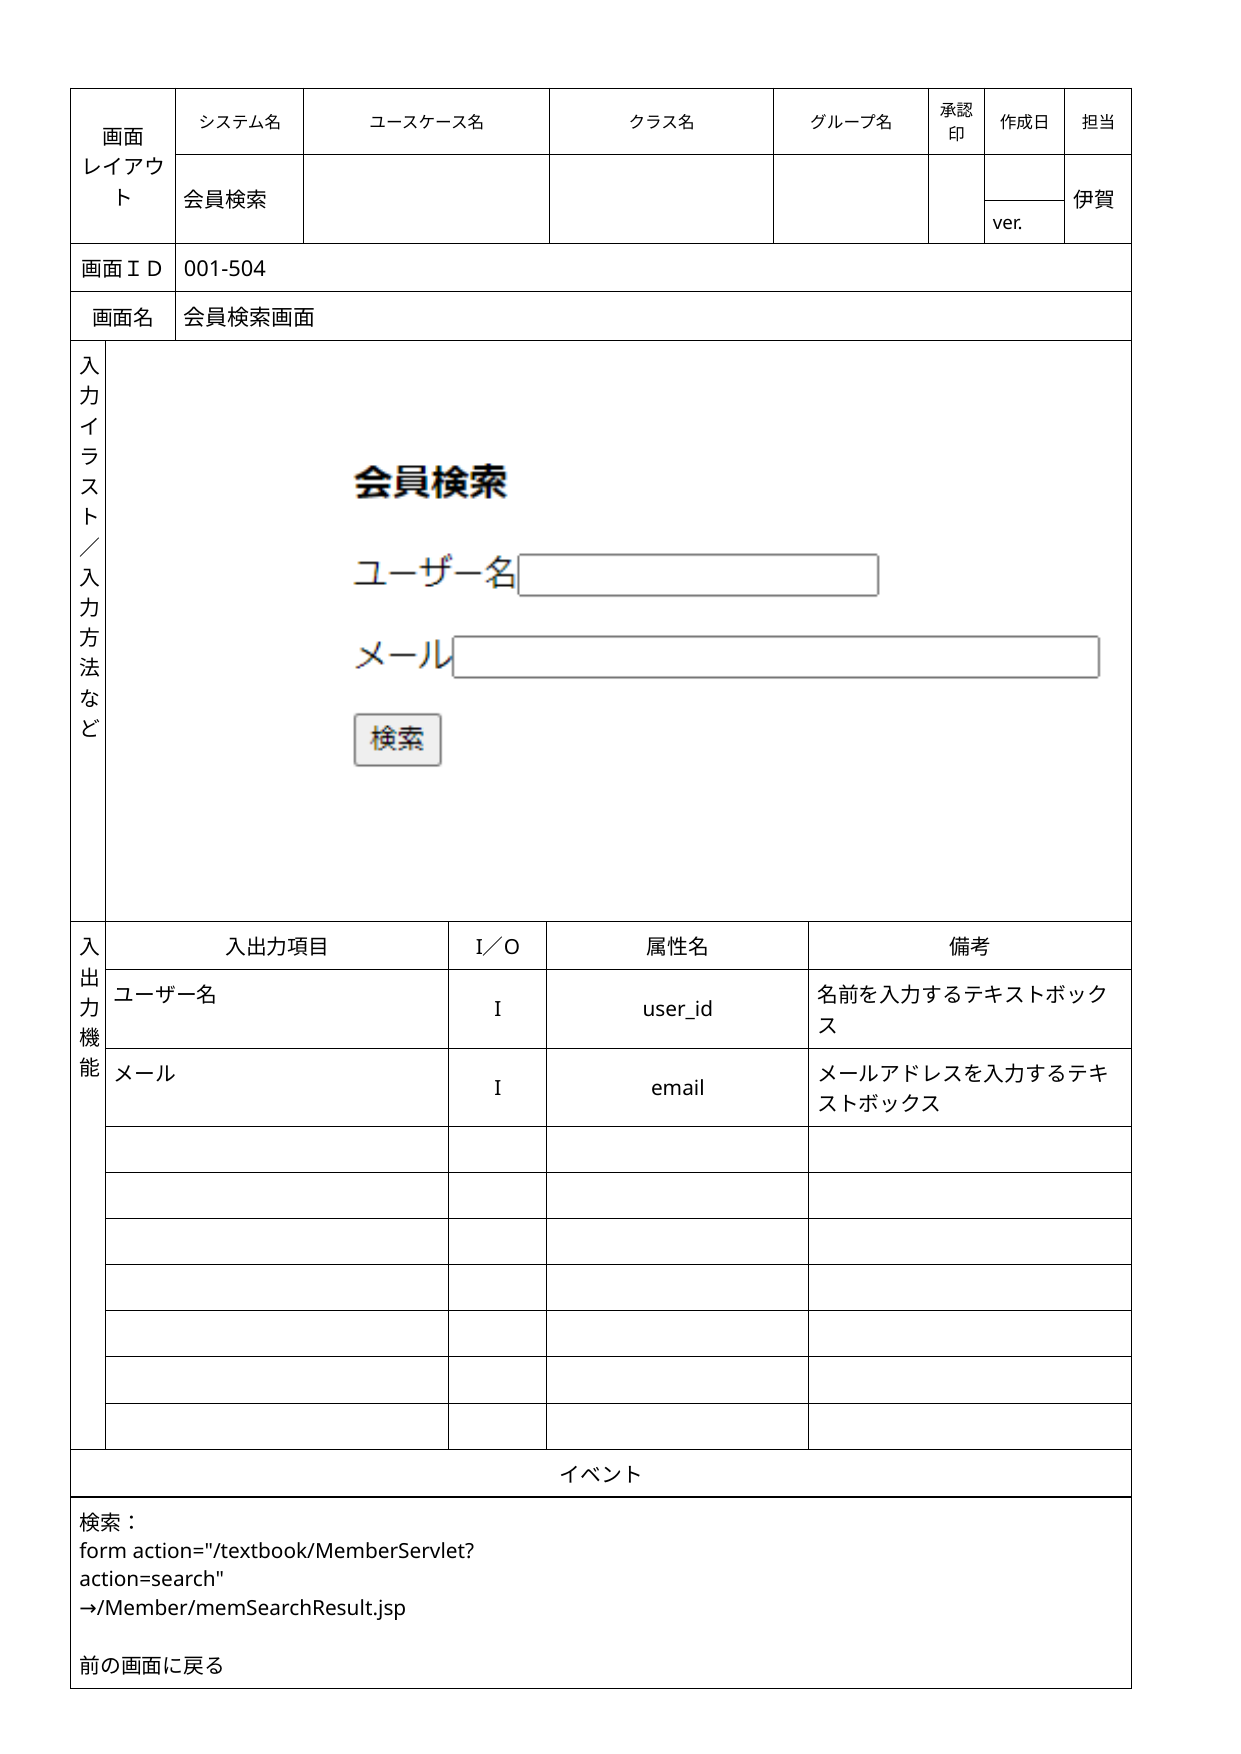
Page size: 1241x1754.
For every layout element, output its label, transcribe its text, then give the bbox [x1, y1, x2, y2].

table_cell [809, 1265, 1131, 1310]
table_cell [809, 1173, 1131, 1218]
table_cell [304, 155, 549, 243]
table_cell 名前を入力するテキストボックス [809, 970, 1131, 1047]
table_header システム名 [176, 89, 303, 153]
table_cell I [449, 970, 546, 1047]
table_cell [774, 155, 928, 243]
table_cell ユーザー名 [106, 970, 448, 1047]
table_cell [106, 1127, 448, 1172]
table_cell [547, 1357, 808, 1402]
table_cell I [449, 1049, 546, 1126]
table_cell [547, 1127, 808, 1172]
table_cell [809, 1127, 1131, 1172]
table_cell 備考 [809, 922, 1131, 969]
table_cell [449, 1219, 546, 1264]
table_cell [449, 1127, 546, 1172]
table_cell [547, 1219, 808, 1264]
table_cell 会員検索 [176, 155, 303, 243]
table_cell [449, 1173, 546, 1218]
table_header 承認印 [929, 89, 984, 153]
table_cell [449, 1311, 546, 1356]
table_cell 画面名 [71, 292, 175, 340]
table_cell [809, 1357, 1131, 1402]
table_cell I／O [449, 922, 546, 969]
table_cell [547, 1404, 808, 1448]
table_cell イベント [71, 1450, 1131, 1496]
table_header グループ名 [774, 89, 928, 153]
table_cell 属性名 [547, 922, 808, 969]
table_cell メールアドレスを入力するテキストボックス [809, 1049, 1131, 1126]
table_cell 伊賀 [1065, 155, 1131, 243]
table_header ユースケース名 [304, 89, 549, 153]
table_cell [106, 1357, 448, 1402]
table_cell [106, 1311, 448, 1356]
table_cell email [547, 1049, 808, 1126]
table_cell [547, 1311, 808, 1356]
table_cell [106, 341, 1131, 921]
table_cell 001-504 [176, 244, 1131, 291]
table_cell 検索： form action="/textbook/MemberServlet? action=search" →/Member/memSearchResult.jsp 前の画面に戻る [71, 1498, 1131, 1688]
table_cell [809, 1404, 1131, 1448]
table_header クラス名 [550, 89, 773, 153]
table_cell [449, 1404, 546, 1448]
table_cell [449, 1357, 546, 1402]
table_cell [106, 1265, 448, 1310]
table_cell [106, 1173, 448, 1218]
table_cell 画面ＩＤ [71, 244, 175, 291]
table_header 担当 [1065, 89, 1131, 153]
table_cell [547, 1173, 808, 1218]
table_cell [929, 155, 984, 243]
table_header 作成日 [985, 89, 1064, 153]
table_cell [106, 1219, 448, 1264]
table_cell [985, 155, 1064, 200]
picture [338, 417, 1123, 851]
table_cell user_id [547, 970, 808, 1047]
table_cell 入力イラスト／入力方法など [71, 341, 105, 921]
table_cell 会員検索画面 [176, 292, 1131, 340]
table_cell [550, 155, 773, 243]
table_cell 入出力項目 [106, 922, 448, 969]
table_cell [547, 1265, 808, 1310]
table_cell 入出力機能 [71, 922, 105, 1448]
table_cell ver. [985, 201, 1064, 243]
table_header 画面 レイアウト [71, 89, 175, 243]
table_cell [449, 1265, 546, 1310]
table_cell [809, 1219, 1131, 1264]
table_cell メール [106, 1049, 448, 1126]
table_cell [809, 1311, 1131, 1356]
table_cell [106, 1404, 448, 1448]
